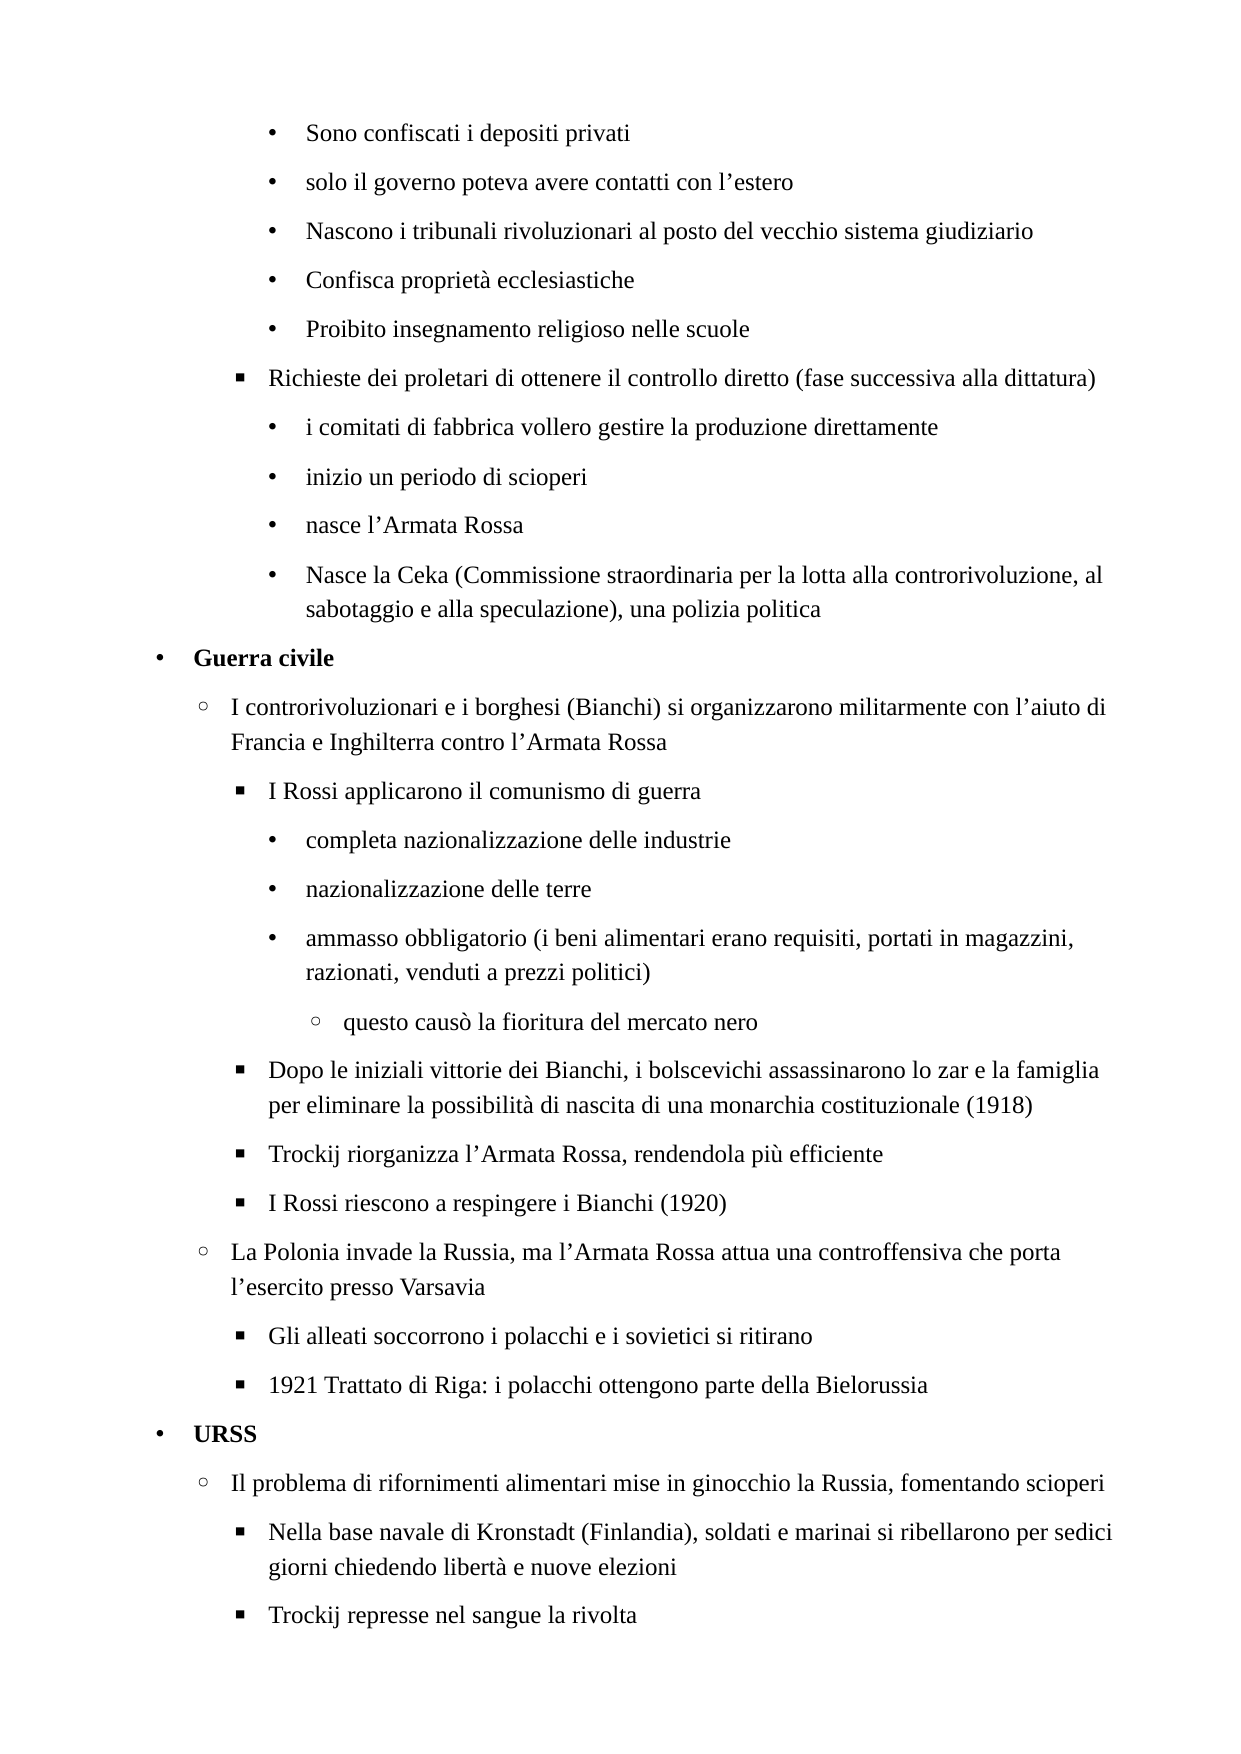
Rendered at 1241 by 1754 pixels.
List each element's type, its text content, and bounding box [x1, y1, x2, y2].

list ammasso obbligatorio (i beni alimentari erano requisiti, portati in magazzini, razionati, venduti a prezzi politici) [268, 923, 1122, 986]
list inizio un periodo di scioperi [268, 462, 1122, 490]
list Trockij riorganizza l’Armata Rossa, rendendola più efficiente [231, 1139, 1122, 1168]
list Il problema di rifornimenti alimentari mise in ginocchio la Russia, fomentando scioperi [193, 1468, 1122, 1497]
list completa nazionalizzazione delle industrie [268, 825, 1122, 854]
list La Polonia invade la Russia, ma l’Armata Rossa attua una controffensiva che porta l’esercito presso Varsavia [193, 1237, 1122, 1301]
list URSS [156, 1419, 1122, 1448]
list Confisca proprietà ecclesiastiche [268, 265, 1122, 294]
list Trockij represse nel sangue la rivolta [231, 1601, 1122, 1629]
list nasce l’Armata Rossa [268, 511, 1122, 539]
list Richieste dei proletari di ottenere il controllo diretto (fase successiva alla dittatura) [231, 363, 1122, 392]
list questo causò la fioritura del mercato nero [306, 1007, 1122, 1035]
list Guerra civile [156, 643, 1122, 672]
list I controrivoluzionari e i borghesi (Bianchi) si organizzarono militarmente con l’aiuto di Francia e Inghilterra contro l’Armata Rossa [193, 692, 1122, 756]
list I Rossi applicarono il comunismo di guerra [231, 776, 1122, 804]
list i comitati di fabbrica vollero gestire la produzione direttamente [268, 412, 1122, 441]
list solo il governo poteva avere contatti con l’estero [268, 167, 1122, 196]
list Nella base navale di Kronstadt (Finlandia), soldati e marinai si ribellarono per sedici giorni chiedendo libertà e nuove elezioni [231, 1517, 1122, 1580]
list Gli alleati soccorrono i polacchi e i sovietici si ritirano [231, 1321, 1122, 1349]
list nazionalizzazione delle terre [268, 874, 1122, 903]
list Sono confiscati i depositi privati [268, 118, 1122, 147]
list Proibito insegnamento religioso nelle scuole [268, 314, 1122, 343]
list 1921 Trattato di Riga: i polacchi ottengono parte della Bielorussia [231, 1370, 1122, 1399]
list Nascono i tribunali rivoluzionari al posto del vecchio sistema giudiziario [268, 216, 1122, 245]
list Dopo le iniziali vittorie dei Bianchi, i bolscevichi assassinarono lo zar e la famiglia per eliminare la possibilità di nascita di una monarchia costituzionale (1918) [231, 1056, 1122, 1119]
list Nasce la Ceka (Commissione straordinaria per la lotta alla controrivoluzione, al sabotaggio e alla speculazione), una polizia politica [268, 560, 1122, 623]
list I Rossi riescono a respingere i Bianchi (1920) [231, 1188, 1122, 1217]
